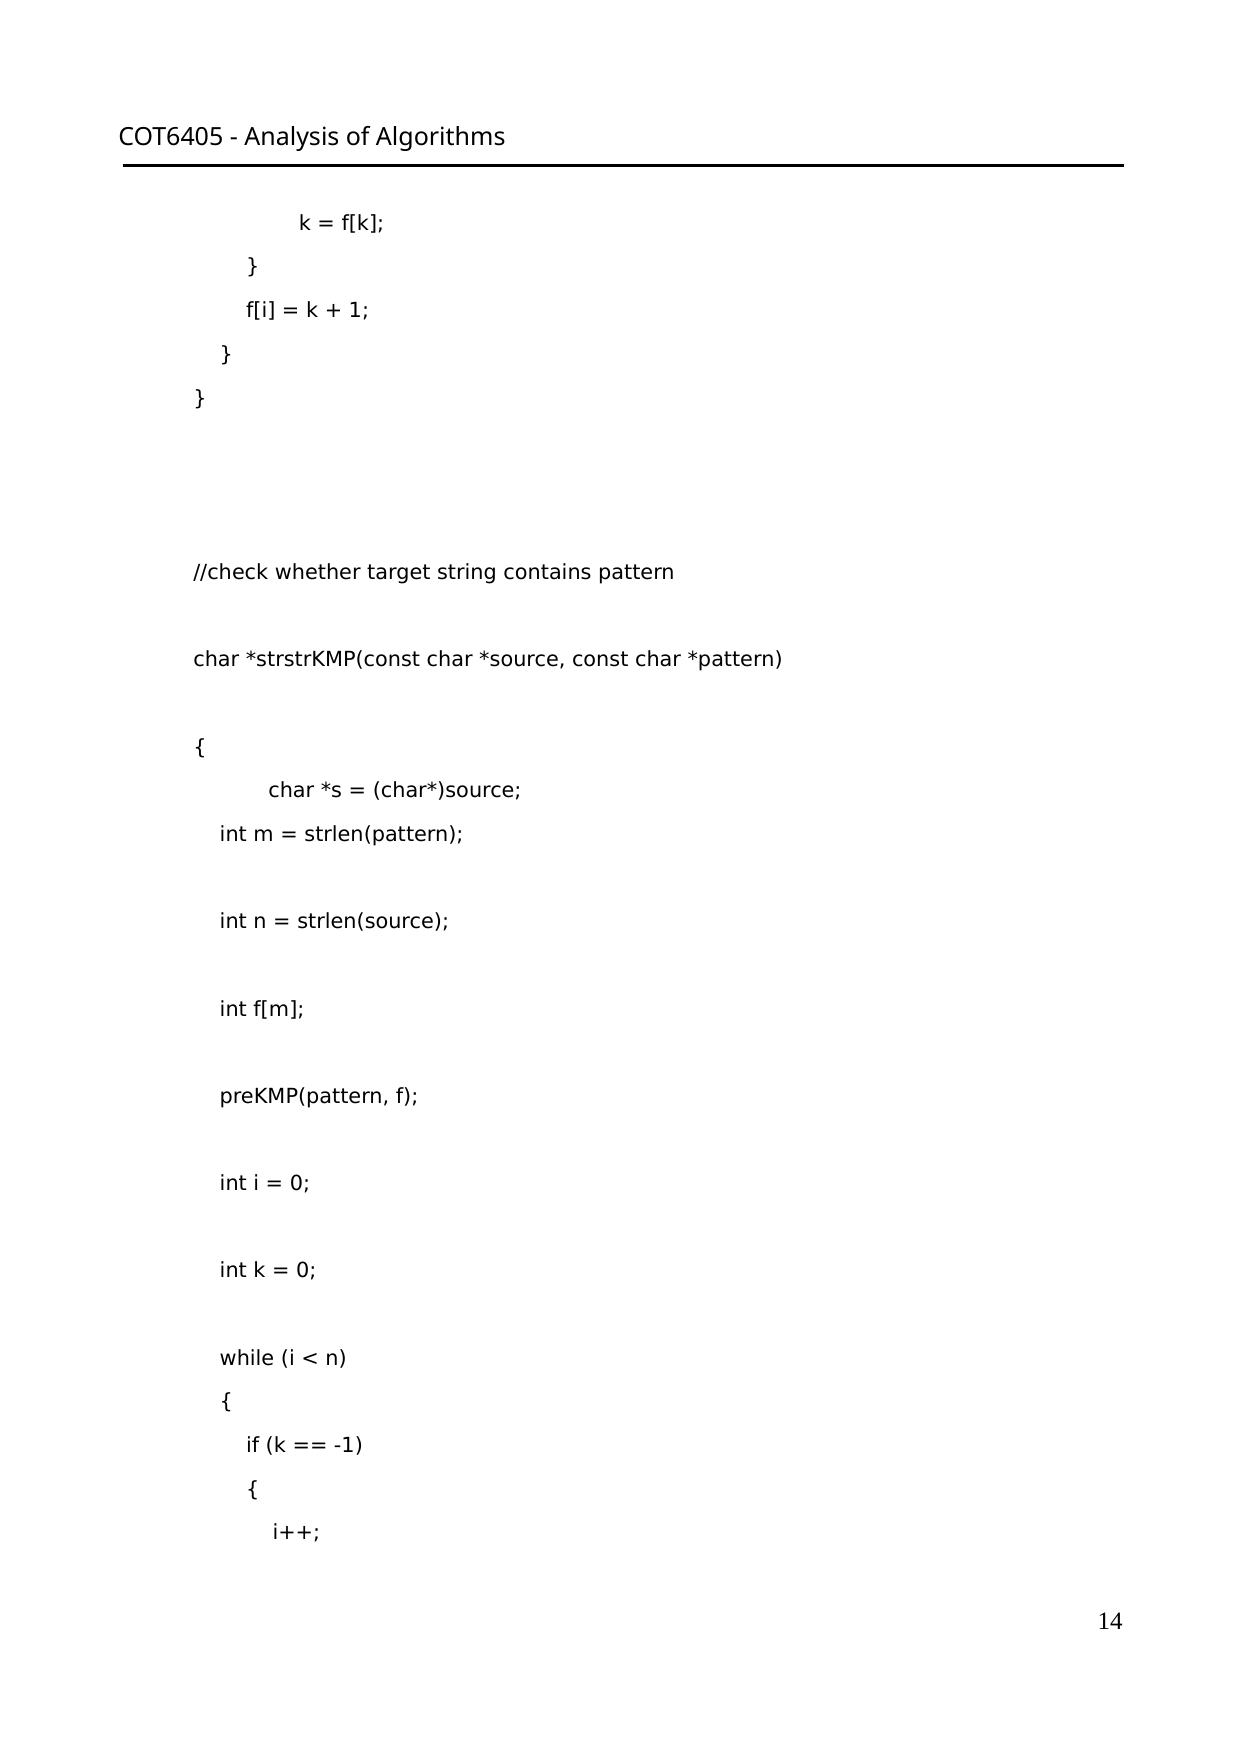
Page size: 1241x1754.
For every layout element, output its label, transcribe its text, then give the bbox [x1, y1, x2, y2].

text int i = 0; [193, 1171, 1122, 1195]
text } [193, 342, 1122, 366]
text int k = 0; [193, 1258, 1122, 1283]
text preKMP(pattern, f); [193, 1084, 1122, 1108]
text if (k == -1) [193, 1433, 1122, 1457]
text //check whether target string contains pattern [193, 560, 1122, 584]
text char *s = (char*)source; [193, 778, 1122, 803]
text int n = strlen(source); [193, 909, 1122, 933]
text char *strstrKMP(const char *source, const char *pattern) [193, 647, 1122, 672]
text int f[m]; [193, 997, 1122, 1021]
text } [193, 386, 1122, 410]
text int m = strlen(pattern); [193, 822, 1122, 846]
text i++; [193, 1520, 1122, 1544]
text f[i] = k + 1; [193, 298, 1122, 322]
text { [193, 1389, 1122, 1414]
text { [193, 1477, 1122, 1501]
text } [193, 254, 1122, 279]
text k = f[k]; [193, 211, 1122, 235]
text while (i < n) [193, 1346, 1122, 1370]
text { [193, 735, 1122, 759]
